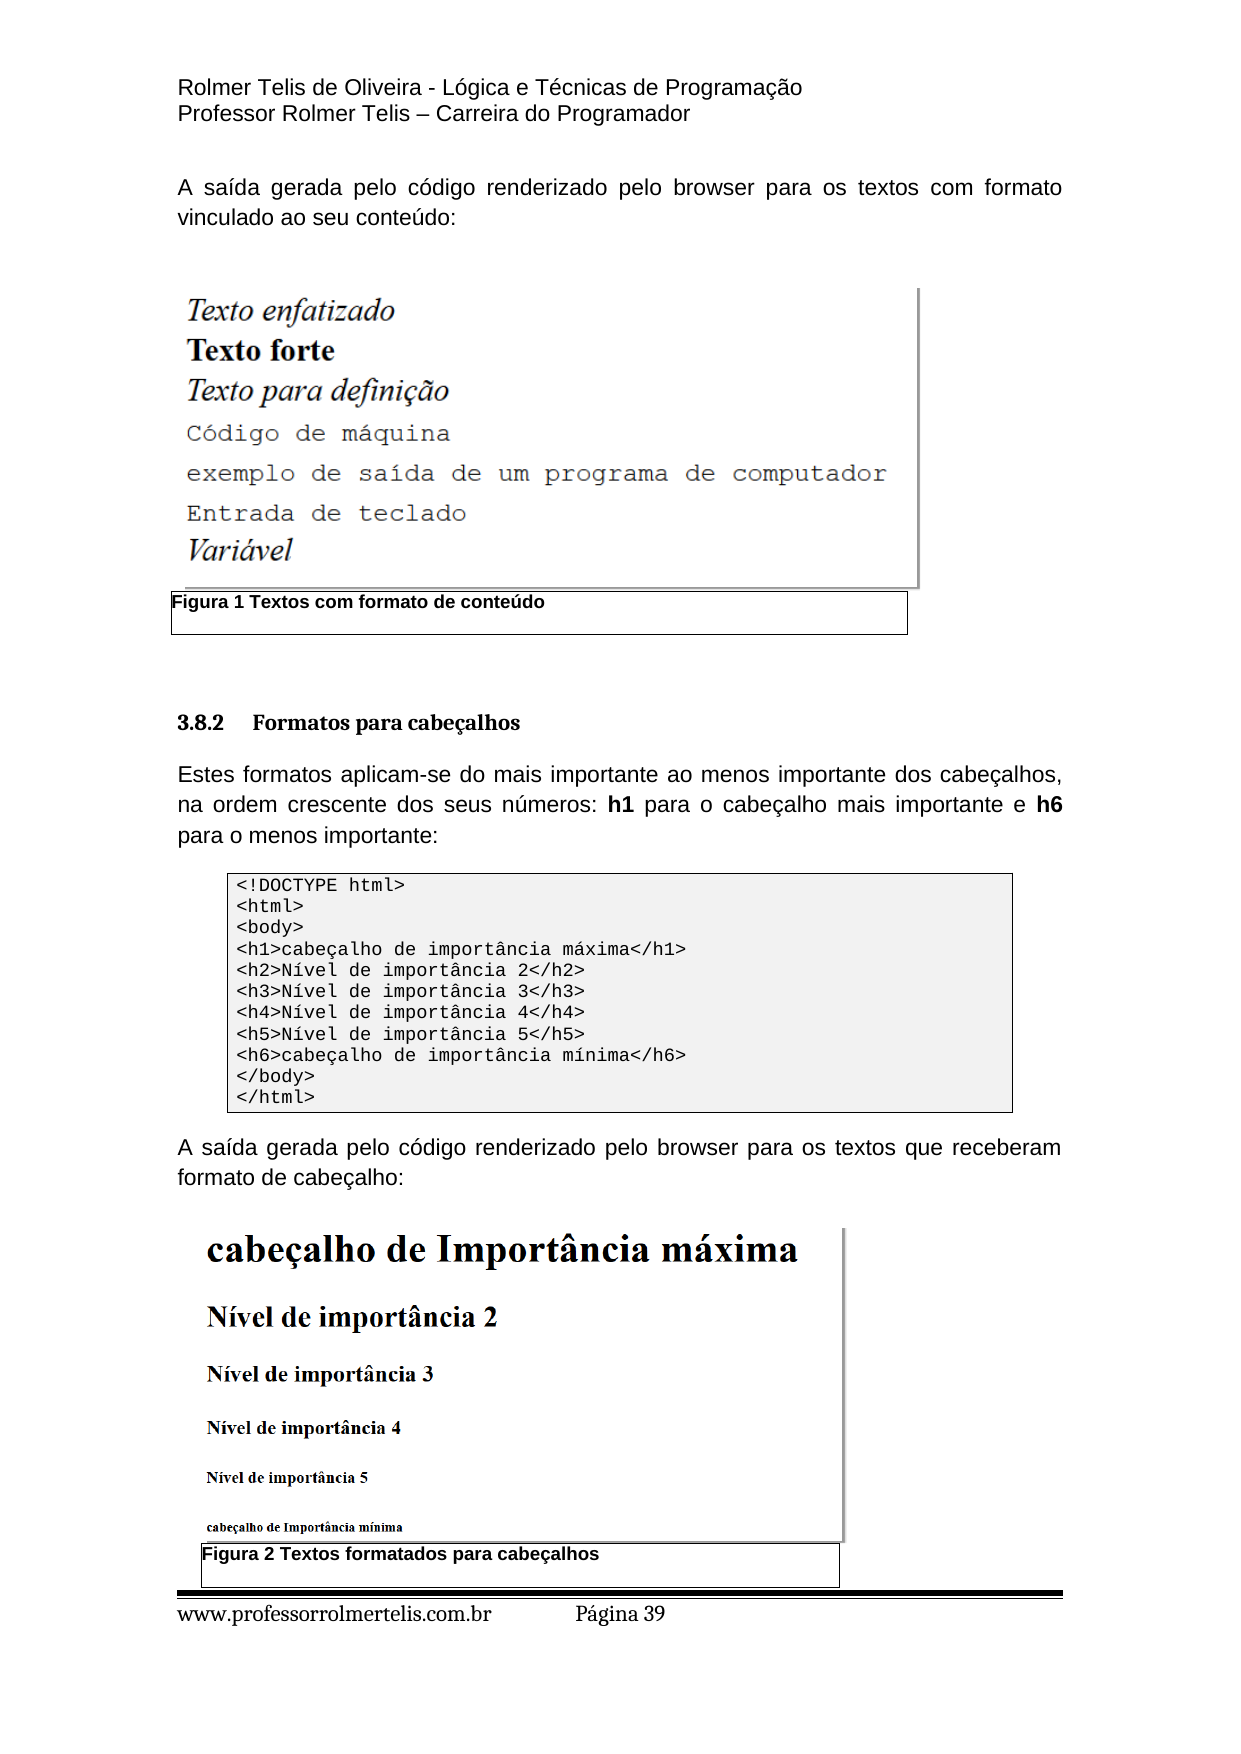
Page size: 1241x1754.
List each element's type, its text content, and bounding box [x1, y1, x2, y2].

text A saída gerada pelo código renderizado pelo browser para os textos que receberam formato de cabeçalho: [177, 1133, 1063, 1190]
picture [180, 283, 917, 587]
text <h3>Nível de importância 3</h3> [228, 979, 1012, 1000]
text <html> [228, 894, 1012, 915]
text <!DOCTYPE html> [228, 874, 1012, 894]
text Figura 2 Textos formatados para cabeçalhos [202, 1544, 839, 1565]
text <h2>Nível de importância 2</h2> [228, 958, 1012, 979]
text A saída gerada pelo código renderizado pelo browser para os textos com formato vinculado ao seu conteúdo: [177, 174, 1063, 230]
text <h1>cabeçalho de importância máxima</h1> [228, 936, 1012, 958]
text <h6>cabeçalho de importância mínima</h6> [228, 1043, 1012, 1064]
text <body> [228, 915, 1012, 936]
text Estes formatos aplicam-se do mais importante ao menos importante dos cabeçalhos, na ordem crescente dos seus números: h1 para o cabeçalho mais importante e h6 para o menos importante: [177, 761, 1063, 848]
text </body> [228, 1064, 1012, 1085]
text Figura 1 Textos com formato de conteúdo [172, 592, 907, 612]
text <h4>Nível de importância 4</h4> [228, 1000, 1012, 1021]
text </html> [228, 1085, 1012, 1112]
text <h5>Nível de importância 5</h5> [228, 1021, 1012, 1043]
subtitle Formatos para cabeçalhos [177, 710, 1063, 737]
picture [203, 1224, 842, 1541]
